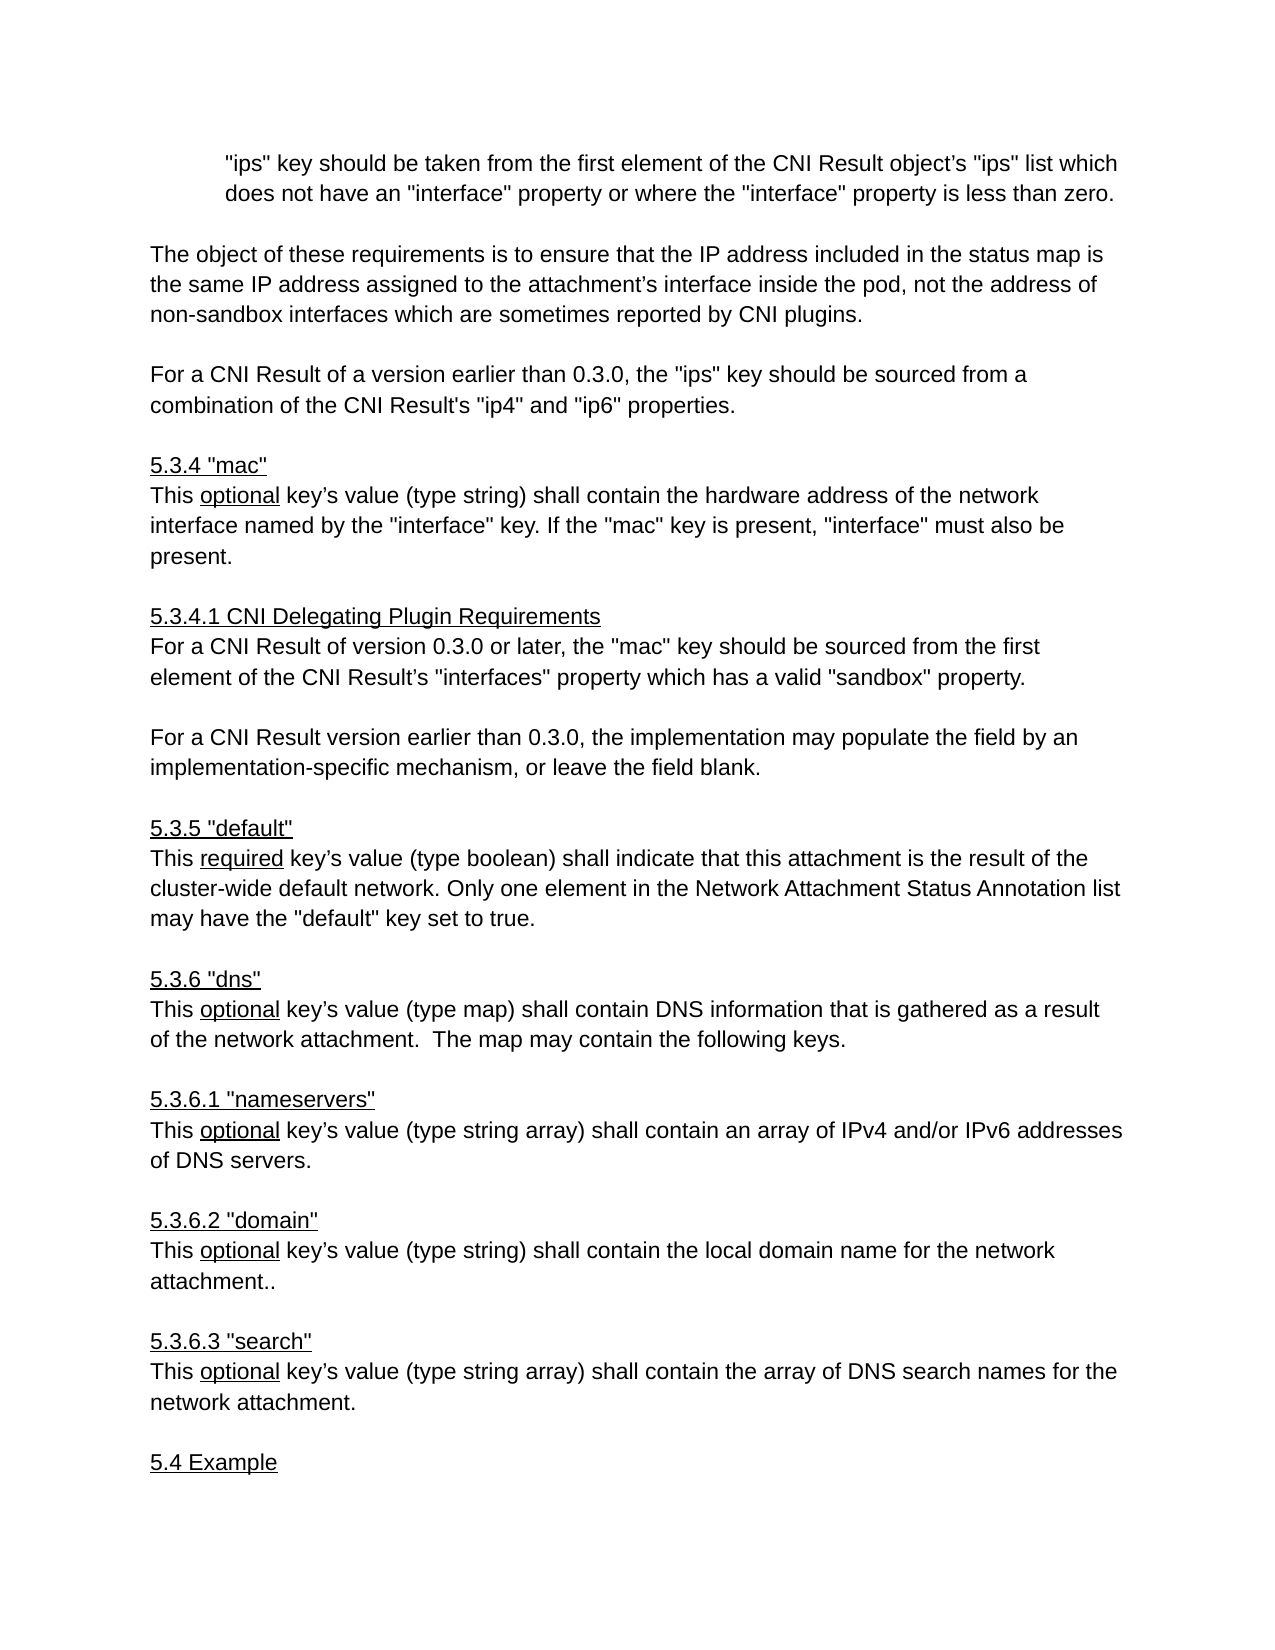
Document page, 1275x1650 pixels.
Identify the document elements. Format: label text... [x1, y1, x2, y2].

text 5.4 Example [150, 1449, 1125, 1475]
text 5.3.5 "default" [150, 814, 1125, 841]
text 5.3.4 "mac" [150, 452, 1125, 478]
text This required key’s value (type boolean) shall indicate that this attachment is the result of the cluster-wide default network. Only one element in the Network Attachment Status Annotation list may have the "default" key set to true. [150, 845, 1125, 932]
text This optional key’s value (type string) shall contain the local domain name for the network attachment.. [150, 1237, 1125, 1294]
text This optional key’s value (type map) shall contain DNS information that is gathered as a result of the network attachment. The map may contain the following keys. [150, 996, 1125, 1052]
text The object of these requirements is to ensure that the IP address included in the status map is the same IP address assigned to the attachment’s interface inside the pod, not the address of non-sandbox interfaces which are sometimes reported by CNI plugins. [150, 241, 1125, 327]
text This optional key’s value (type string array) shall contain the array of DNS search names for the network attachment. [150, 1358, 1125, 1415]
text For a CNI Result of version 0.3.0 or later, the "mac" key should be sourced from the first element of the CNI Result’s "interfaces" property which has a valid "sandbox" property. [150, 633, 1125, 690]
list "ips" key should be taken from the first element of the CNI Result object’s "ips" list which does not have an "interface" property or where the "interface" property is less than zero. [187, 150, 1125, 207]
text This optional key’s value (type string array) shall contain an array of IPv4 and/or IPv6 addresses of DNS servers. [150, 1117, 1125, 1173]
text 5.3.6 "dns" [150, 966, 1125, 992]
text 5.3.4.1 CNI Delegating Plugin Requirements [150, 603, 1125, 629]
text 5.3.6.3 "search" [150, 1328, 1125, 1354]
text For a CNI Result version earlier than 0.3.0, the implementation may populate the field by an implementation-specific mechanism, or leave the field blank. [150, 724, 1125, 781]
text This optional key’s value (type string) shall contain the hardware address of the network interface named by the "interface" key. If the "mac" key is present, "interface" must also be present. [150, 482, 1125, 569]
text For a CNI Result of a version earlier than 0.3.0, the "ips" key should be sourced from a combination of the CNI Result's "ip4" and "ip6" properties. [150, 361, 1125, 418]
text 5.3.6.1 "nameservers" [150, 1086, 1125, 1113]
text 5.3.6.2 "domain" [150, 1207, 1125, 1234]
